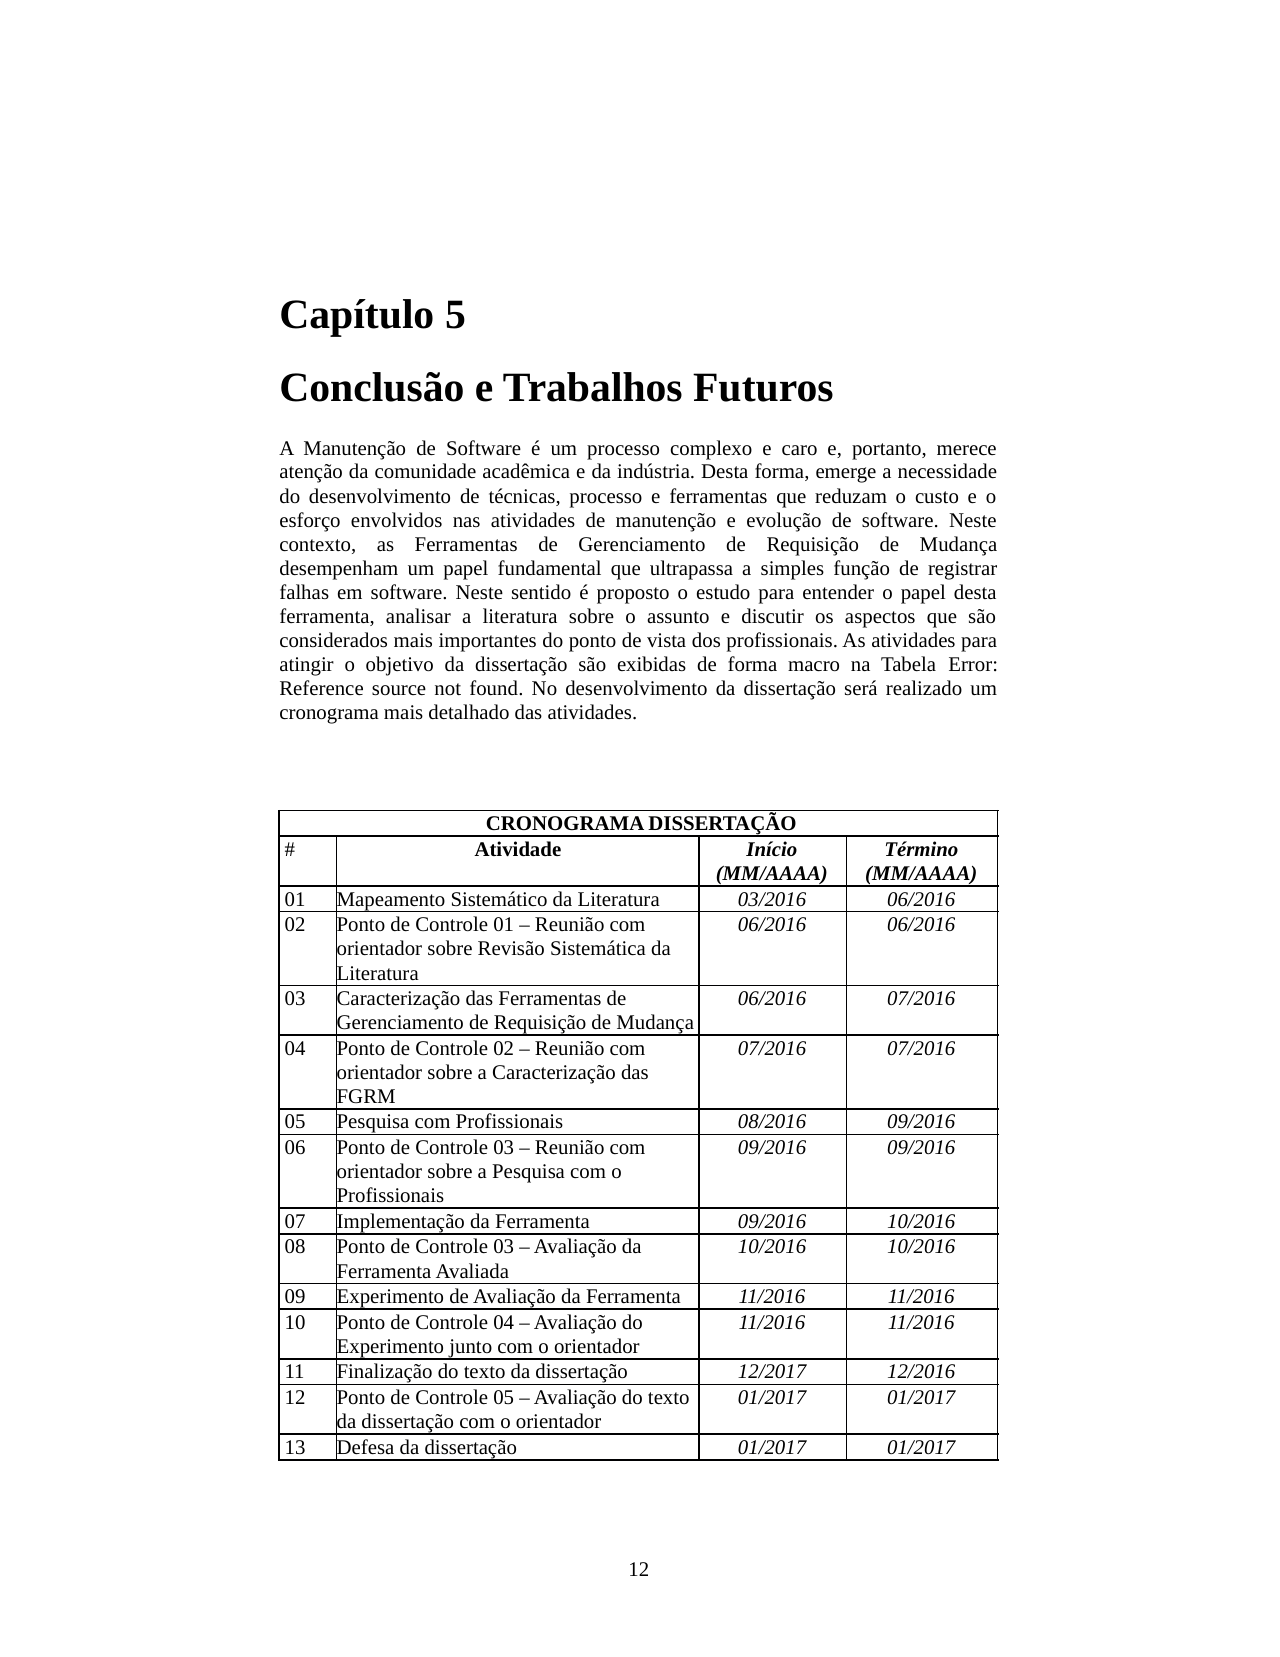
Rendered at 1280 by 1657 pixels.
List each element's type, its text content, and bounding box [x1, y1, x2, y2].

table_cell Caracterização das Ferramentas de Gerenciamento de Requisição de Mudança [337, 986, 698, 1034]
table_cell 06/2016 [847, 887, 997, 911]
table_cell 05 [280, 1110, 336, 1133]
table_cell Término (MM/AAAA) [847, 837, 997, 885]
table_cell 12/2016 [847, 1360, 997, 1383]
table_cell 06/2016 [700, 986, 846, 1034]
table_cell 12/2017 [700, 1360, 846, 1383]
table_cell 01/2017 [700, 1385, 846, 1433]
table_cell 11/2016 [847, 1284, 997, 1308]
table_cell Experimento de Avaliação da Ferramenta [337, 1284, 698, 1308]
table_cell Início (MM/AAAA) [700, 837, 846, 885]
table_cell Ponto de Controle 04 – Avaliação do Experimento junto com o orientador [337, 1310, 698, 1358]
table_cell # [280, 837, 336, 885]
table_cell 10/2016 [847, 1209, 997, 1233]
table_cell 04 [280, 1036, 336, 1108]
table_cell 09/2016 [700, 1209, 846, 1233]
table_cell 07/2016 [847, 986, 997, 1034]
table_cell 11 [280, 1360, 336, 1383]
table_cell Ponto de Controle 05 – Avaliação do texto da dissertação com o orientador [337, 1385, 698, 1433]
table_cell Mapeamento Sistemático da Literatura [337, 887, 698, 911]
table_cell 01 [280, 887, 336, 911]
table_cell 01/2017 [847, 1385, 997, 1433]
text A Manutenção de Software é um processo complexo e caro e, portanto, merece atenção da comunidade acadêmica e da indústria. Desta forma, emerge a necessidade do desenvolvimento de técnicas, processo e ferramentas que reduzam o custo e o esforço envolvidos nas atividades de manutenção e evolução de software. Neste contexto, as Ferramentas de Gerenciamento de Requisição de Mudança desempenham um papel fundamental que ultrapassa a simples função de registrar falhas em software. Neste sentido é proposto o estudo para entender o papel desta ferramenta, analisar a literatura sobre o assunto e discutir os aspectos que são considerados mais importantes do ponto de vista dos profissionais. As atividades para atingir o objetivo da dissertação são exibidas de forma macro na Tabela Erro: Origem da referência não encontrada. No desenvolvimento da dissertação será realizado um cronograma mais detalhado das atividades. [279, 435, 998, 724]
table_cell Ponto de Controle 02 – Reunião com orientador sobre a Caracterização das FGRM [337, 1036, 698, 1108]
table_cell 09/2016 [847, 1135, 997, 1207]
table_cell 07/2016 [700, 1036, 846, 1108]
table_cell 08 [280, 1235, 336, 1283]
table_cell Pesquisa com Profissionais [337, 1110, 698, 1133]
table_cell 11/2016 [700, 1284, 846, 1308]
table_cell 06/2016 [847, 912, 997, 984]
table_cell 08/2016 [700, 1110, 846, 1133]
table_cell 03 [280, 986, 336, 1034]
table_cell 09 [280, 1284, 336, 1308]
table_cell 06 [280, 1135, 336, 1207]
table_cell 11/2016 [700, 1310, 846, 1358]
table_cell 13 [280, 1435, 336, 1459]
text Capítulo 5 [279, 289, 998, 337]
table_cell 07/2016 [847, 1036, 997, 1108]
table_header CRONOGRAMA DISSERTAÇÃO [280, 811, 997, 835]
table_cell Finalização do texto da dissertação [337, 1360, 698, 1383]
subtitle Conclusão e Trabalhos Futuros [279, 362, 998, 410]
table_cell 12 [280, 1385, 336, 1433]
table_cell Ponto de Controle 01 – Reunião com orientador sobre Revisão Sistemática da Literatura [337, 912, 698, 984]
table_cell 09/2016 [700, 1135, 846, 1207]
table_cell Ponto de Controle 03 – Avaliação da Ferramenta Avaliada [337, 1235, 698, 1283]
table_cell 09/2016 [847, 1110, 997, 1133]
table_cell 03/2016 [700, 887, 846, 911]
table_cell 07 [280, 1209, 336, 1233]
table_cell 01/2017 [847, 1435, 997, 1459]
table_cell 10/2016 [700, 1235, 846, 1283]
table_cell 02 [280, 912, 336, 984]
table_cell 06/2016 [700, 912, 846, 984]
table_cell Ponto de Controle 03 – Reunião com orientador sobre a Pesquisa com o Profissionais [337, 1135, 698, 1207]
table_cell 10 [280, 1310, 336, 1358]
table_cell Implementação da Ferramenta [337, 1209, 698, 1233]
table_cell Atividade [337, 837, 698, 885]
table_cell 10/2016 [847, 1235, 997, 1283]
table_cell Defesa da dissertação [337, 1435, 698, 1459]
table_cell 11/2016 [847, 1310, 997, 1358]
table_cell 01/2017 [700, 1435, 846, 1459]
